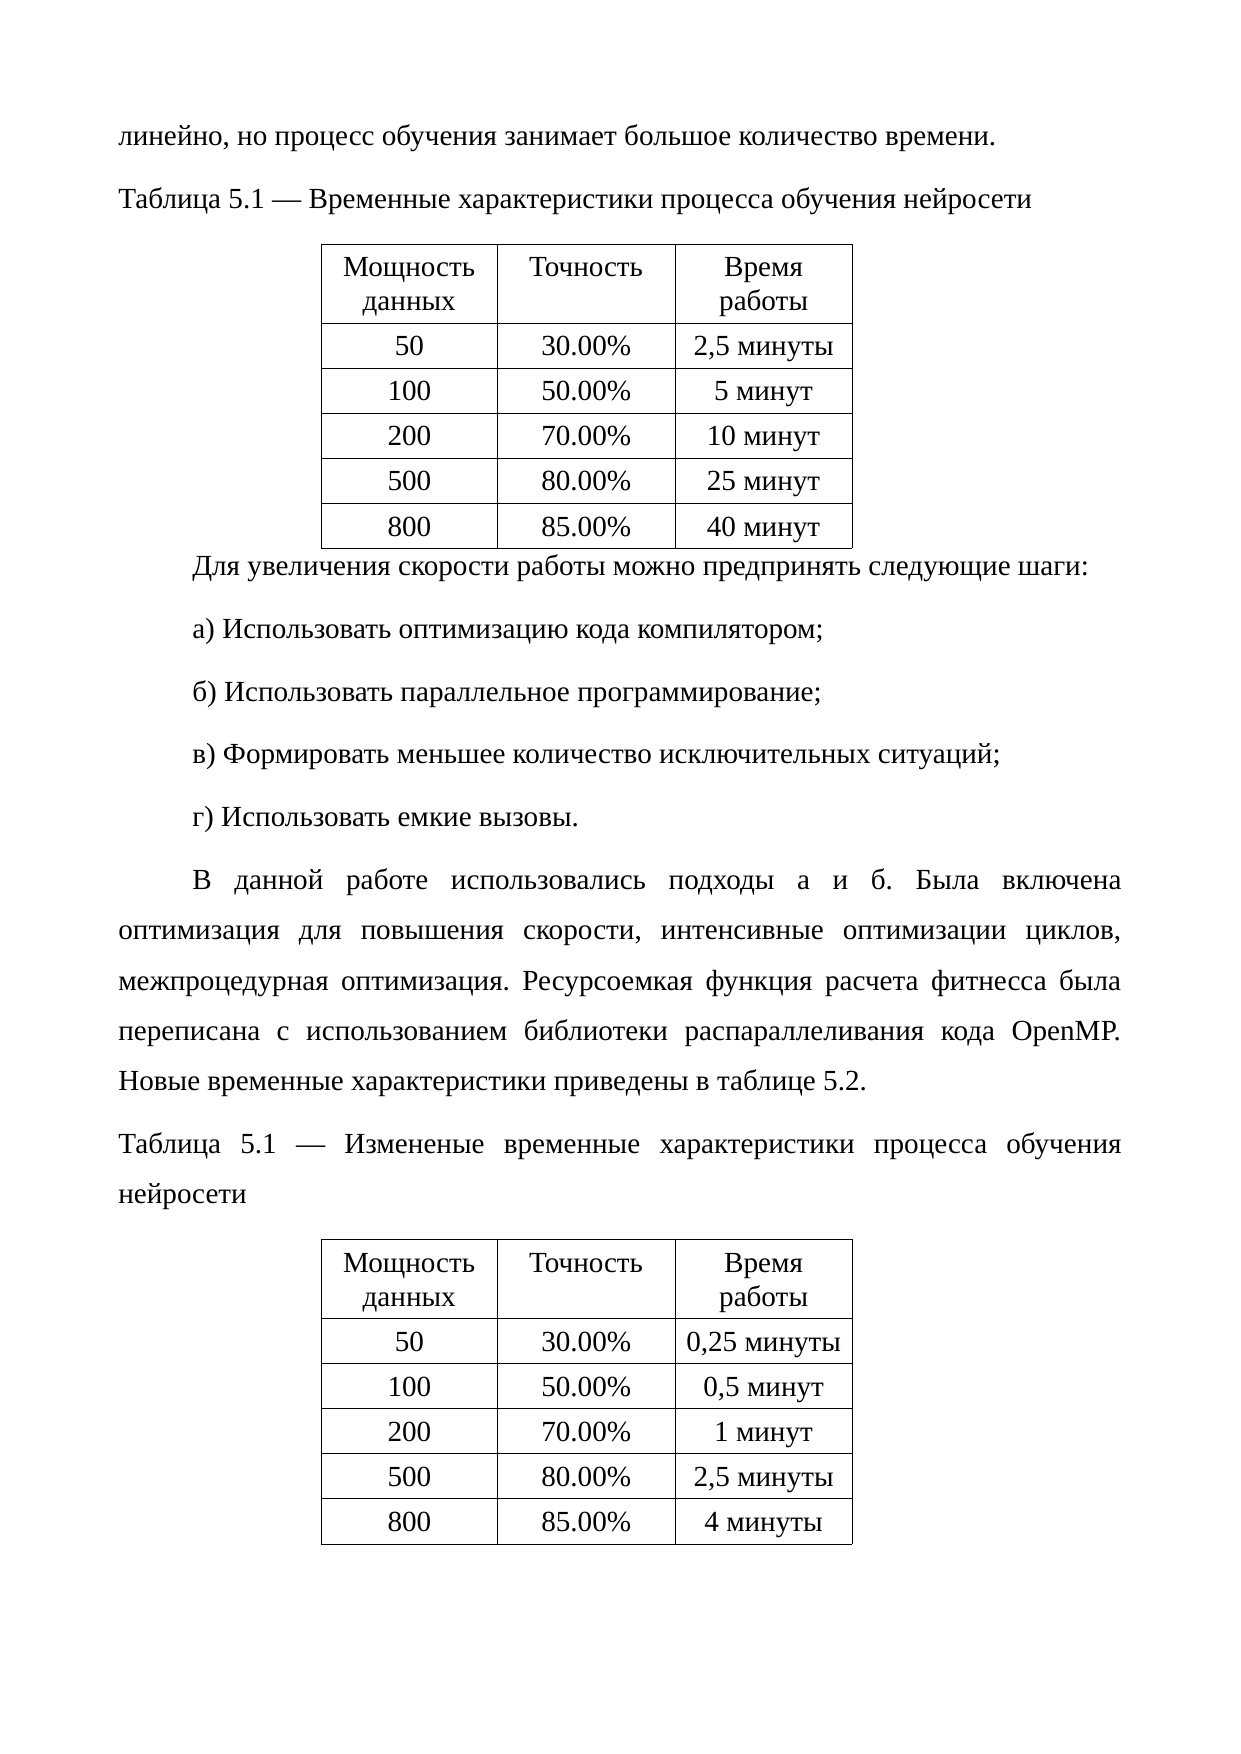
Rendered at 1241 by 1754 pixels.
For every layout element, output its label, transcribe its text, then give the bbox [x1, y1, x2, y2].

text а) Использовать оптимизацию кода компилятором; [118, 611, 1122, 644]
table_header Время работы [676, 245, 852, 322]
table_cell 4 минуты [676, 1499, 852, 1543]
table_cell 70,00% [498, 414, 675, 458]
table_cell 1 минут [676, 1409, 852, 1453]
table_cell 200 [322, 414, 497, 458]
table_cell 200 [322, 1409, 497, 1453]
text г) Использовать емкие вызовы. [118, 799, 1122, 833]
table_header Точность [498, 245, 675, 322]
text Таблица 5.1 — Измененые временные характеристики процесса обучения нейросети [118, 1126, 1122, 1210]
table_cell 40 минут [676, 504, 852, 548]
text в) Формировать меньшее количество исключительных ситуаций; [118, 736, 1122, 770]
table_cell 100 [322, 369, 497, 413]
table_header Точность [498, 1240, 675, 1318]
table_cell 500 [322, 459, 497, 503]
text б) Использовать параллельное программирование; [118, 674, 1122, 707]
table_cell 5 минут [676, 369, 852, 413]
table_cell 85,00% [498, 504, 675, 548]
table_cell 80,00% [498, 1454, 675, 1498]
table_cell 0,5 минут [676, 1364, 852, 1408]
table_header Время работы [676, 1240, 852, 1318]
table_cell 0,25 минуты [676, 1319, 852, 1363]
text линейно, но процесс обучения занимает большое количество времени. [118, 118, 1122, 152]
table_cell 50 [322, 1319, 497, 1363]
table_cell 30,00% [498, 1319, 675, 1363]
table_cell 80,00% [498, 459, 675, 503]
table_cell 50,00% [498, 1364, 675, 1408]
table_cell 70,00% [498, 1409, 675, 1453]
table_cell 25 минут [676, 459, 852, 503]
text Таблица 5.1 — Временные характеристики процесса обучения нейросети [118, 181, 1122, 214]
text В данной работе использовались подходы а и б. Была включена оптимизация для повышения скорости, интенсивные оптимизации циклов, межпроцедурная оптимизация. Ресурсоемкая функция расчета фитнесса была переписана с использованием библиотеки распараллеливания кода OpenMP. Новые временные характеристики приведены в таблице 5.2. [118, 862, 1122, 1097]
table_cell 10 минут [676, 414, 852, 458]
table_cell 2,5 минуты [676, 324, 852, 367]
table_cell 800 [322, 1499, 497, 1543]
text Для увеличения скорости работы можно предпринять следующие шаги: [118, 548, 1122, 582]
table_cell 100 [322, 1364, 497, 1408]
table_cell 50,00% [498, 369, 675, 413]
table_cell 2,5 минуты [676, 1454, 852, 1498]
table_header Мощность данных [322, 1240, 497, 1318]
table_cell 50 [322, 324, 497, 367]
table_cell 85,00% [498, 1499, 675, 1543]
table_cell 30,00% [498, 324, 675, 367]
table_cell 500 [322, 1454, 497, 1498]
table_header Мощность данных [322, 245, 497, 322]
table_cell 800 [322, 504, 497, 548]
